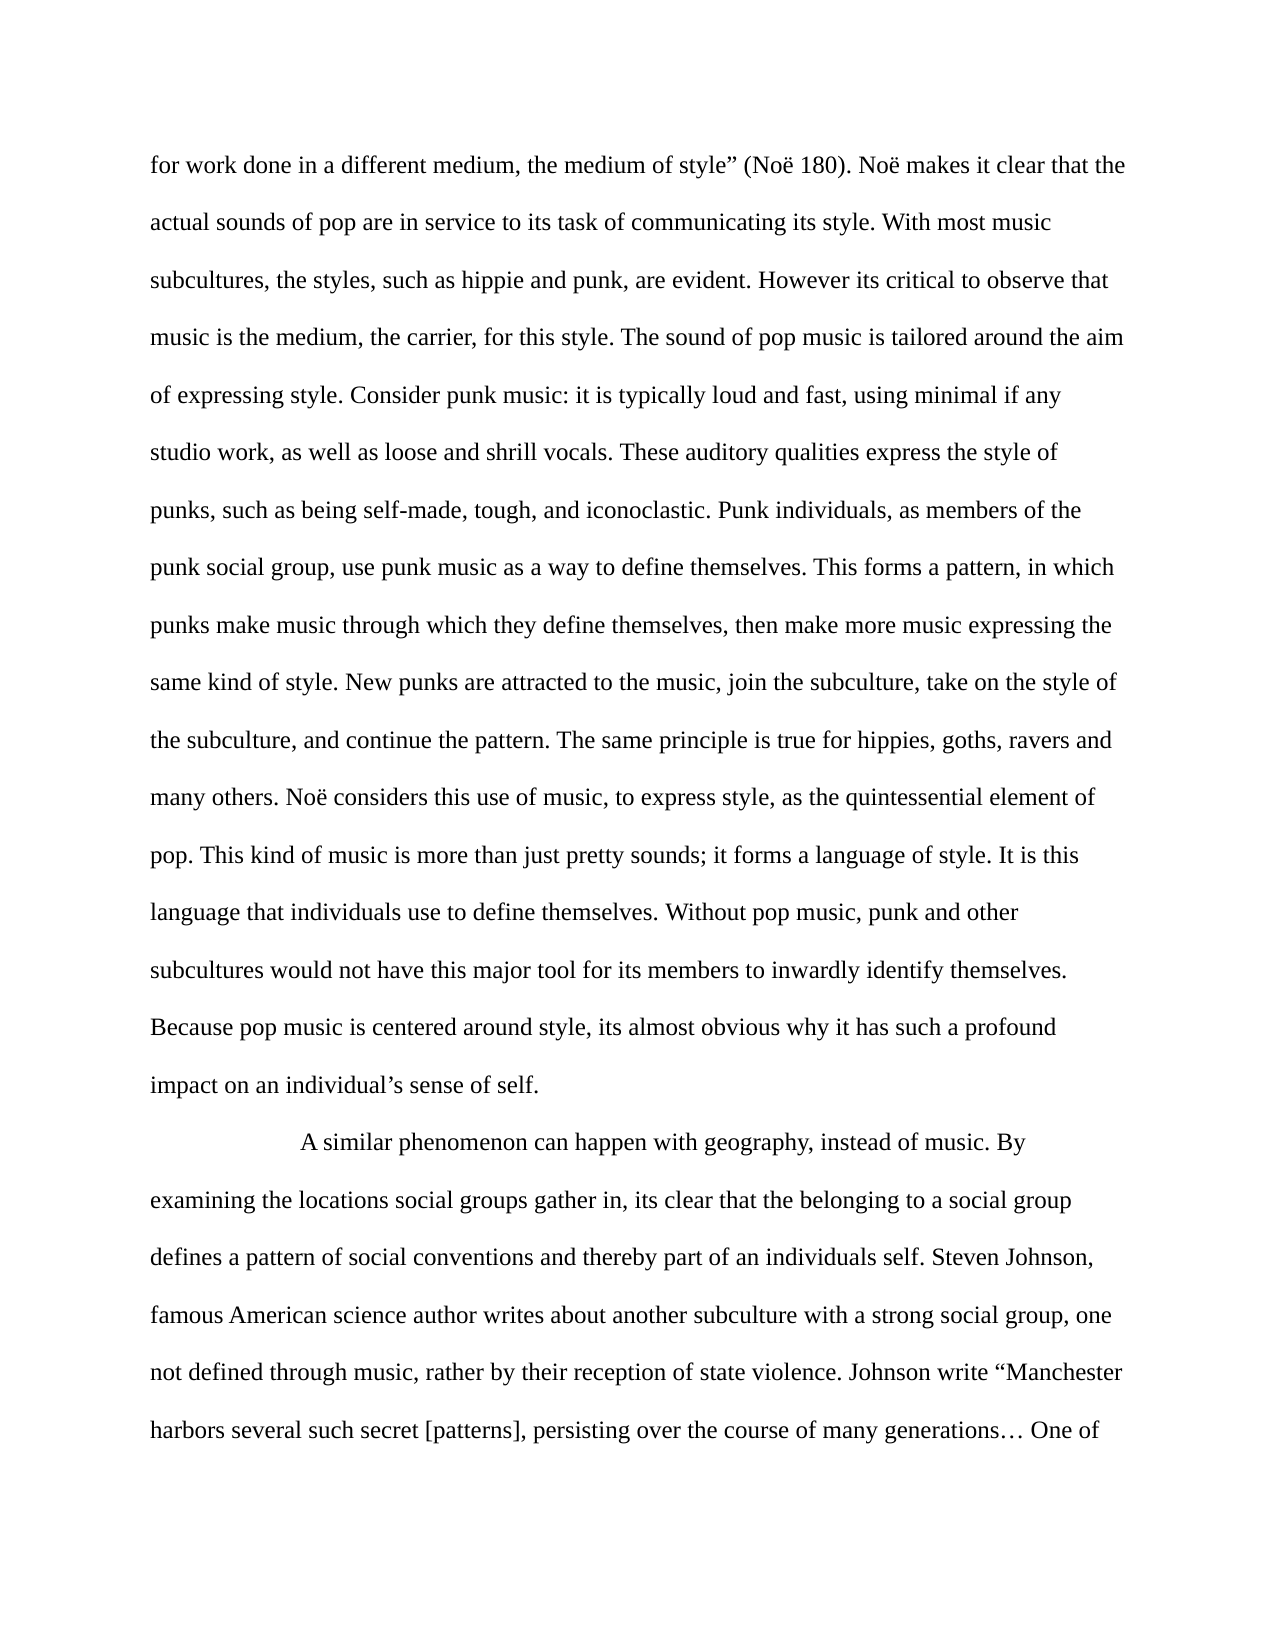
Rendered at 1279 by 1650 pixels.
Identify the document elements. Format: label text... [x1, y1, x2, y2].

text A similar phenomenon can happen with geography, instead of music. By examining the locations social groups gather in, its clear that the belonging to a social group defines a pattern of social conventions and thereby part of an individuals self. Steven Johnson, famous American science author writes about another subculture with a strong social group, one not defined through music, rather by their reception of state violence. Johnson write “Manchester harbors several such secret [patterns], persisting over the course of many generations… One of [150, 1127, 1128, 1444]
text for work done in a different medium, the medium of style” (Noë 180). Noë makes it clear that the actual sounds of pop are in service to its task of communicating its style. With most music subcultures, the styles, such as hippie and punk, are evident. However its critical to observe that music is the medium, the carrier, for this style. The sound of pop music is tailored around the aim of expressing style. Consider punk music: it is typically loud and fast, using minimal if any studio work, as well as loose and shrill vocals. These auditory qualities express the style of punks, such as being self-made, tough, and iconoclastic. Punk individuals, as members of the punk social group, use punk music as a way to define themselves. This forms a pattern, in which punks make music through which they define themselves, then make more music expressing the same kind of style. New punks are attracted to the music, join the subculture, take on the style of the subculture, and continue the pattern. The same principle is true for hippies, goths, ravers and many others. Noë considers this use of music, to express style, as the quintessential element of pop. This kind of music is more than just pretty sounds; it forms a language of style. It is this language that individuals use to define themselves. Without pop music, punk and other subcultures would not have this major tool for its members to inwardly identify themselves. Because pop music is centered around style, its almost obvious why it has such a profound impact on an individual’s sense of self. [150, 150, 1128, 1099]
